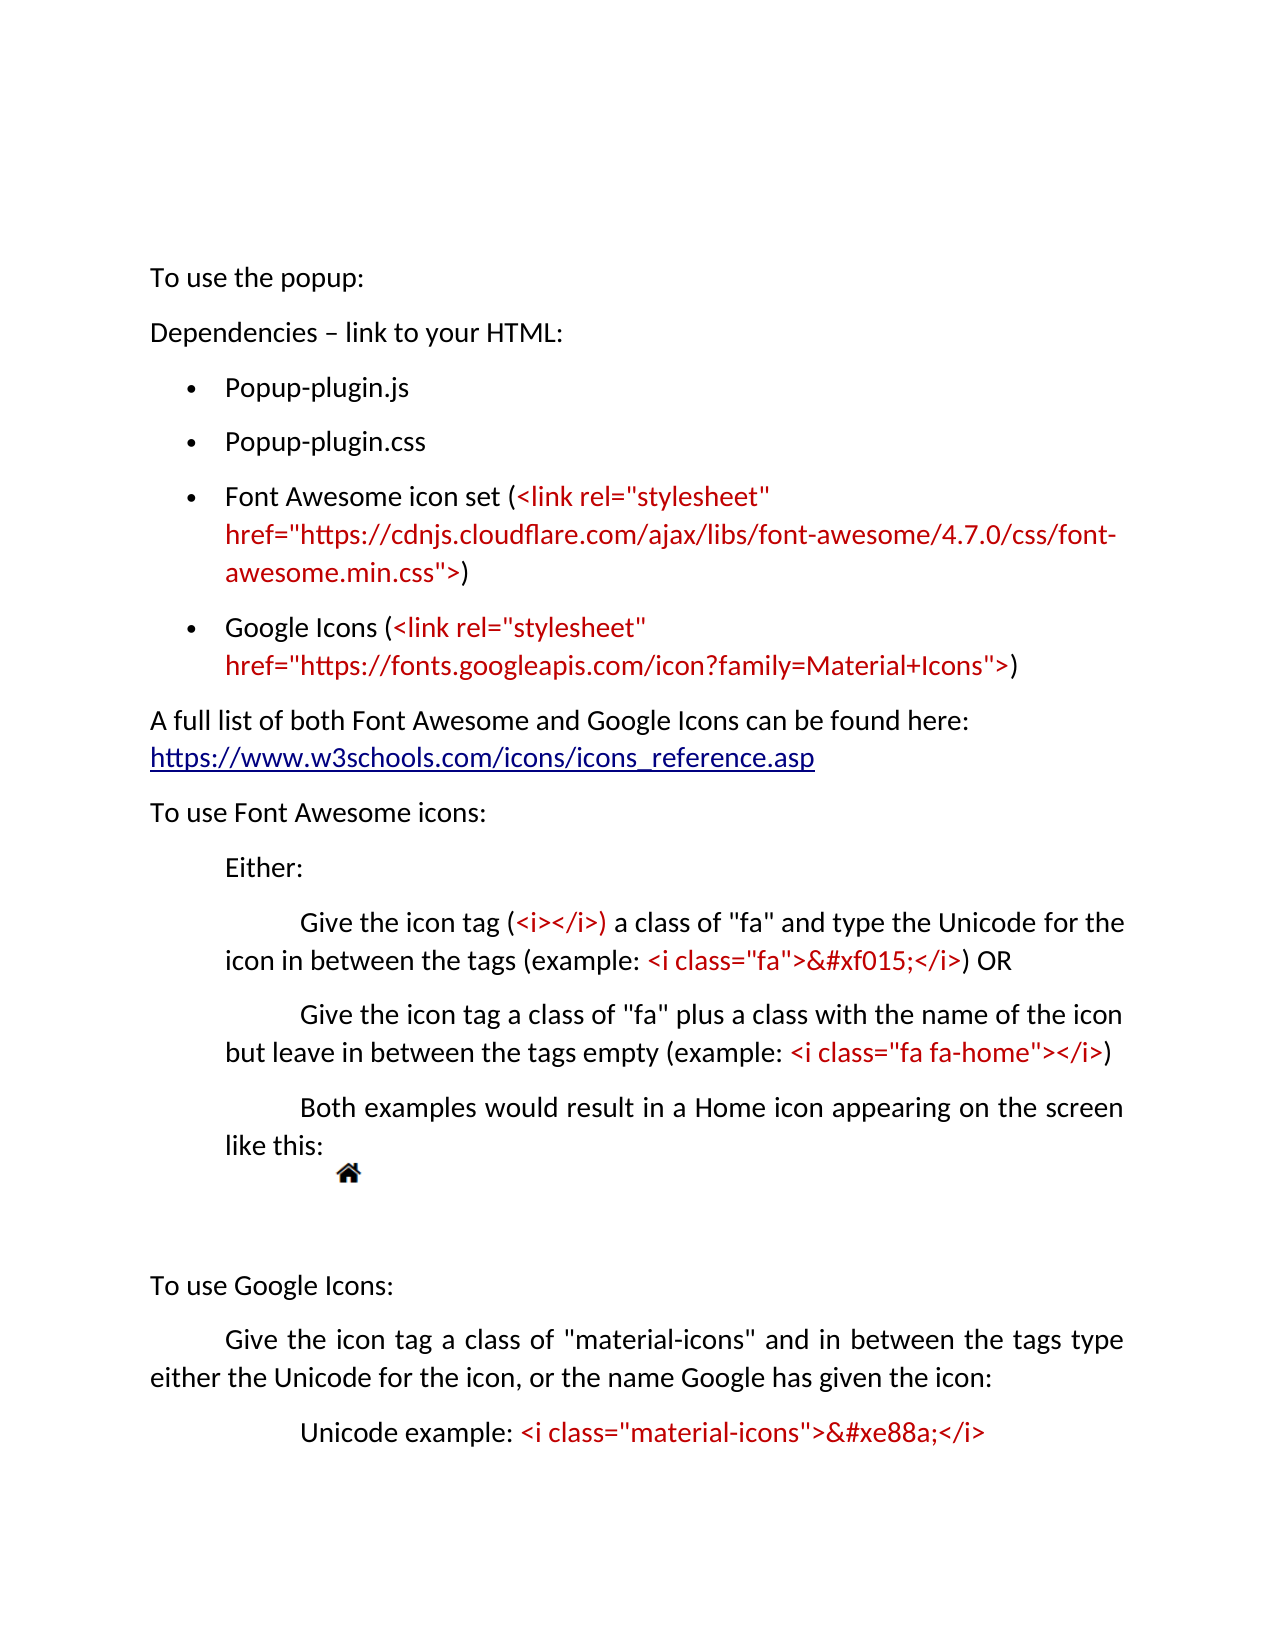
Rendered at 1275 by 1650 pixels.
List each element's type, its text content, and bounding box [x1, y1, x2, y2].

list Popup-plugin.css [187, 423, 1125, 459]
text Dependencies – link to your HTML: [150, 314, 1125, 350]
text Give the icon tag (<i></i>) a class of "fa" and type the Unicode for the icon in between the tags (example: <i class="fa">&#xf015;</i>) OR [225, 904, 1125, 977]
list Font Awesome icon set (<link rel="stylesheet" href="https://cdnjs.cloudflare.com/ajax/libs/font-awesome/4.7.0/css/font-awesome.min.css">) [187, 478, 1125, 590]
text Give the icon tag a class of "fa" plus a class with the name of the icon but leave in between the tags empty (example: <i class="fa fa-home"></i>) [225, 996, 1125, 1070]
text Unicode example: <i class="material-icons">&#xe88a;</i> [225, 1414, 1125, 1450]
list Popup-plugin.js [187, 369, 1125, 404]
picture [330, 1155, 367, 1193]
text Give the icon tag a class of "material-icons" and in between the tags type either the Unicode for the icon, or the name Google has given the icon: [150, 1321, 1125, 1395]
text To use the popup: [150, 259, 1125, 295]
text Either: [150, 849, 1125, 884]
text Both examples would result in a Home icon appearing on the screen like this: [225, 1089, 1125, 1193]
text To use Font Awesome icons: [150, 794, 1125, 830]
text A full list of both Font Awesome and Google Icons can be found here: https://www.w3schools.com/icons/icons_reference.asp [150, 702, 1125, 775]
text To use Google Icons: [150, 1267, 1125, 1302]
list Google Icons (<link rel="stylesheet" href="https://fonts.googleapis.com/icon?family=Material+Icons">) [187, 609, 1125, 682]
